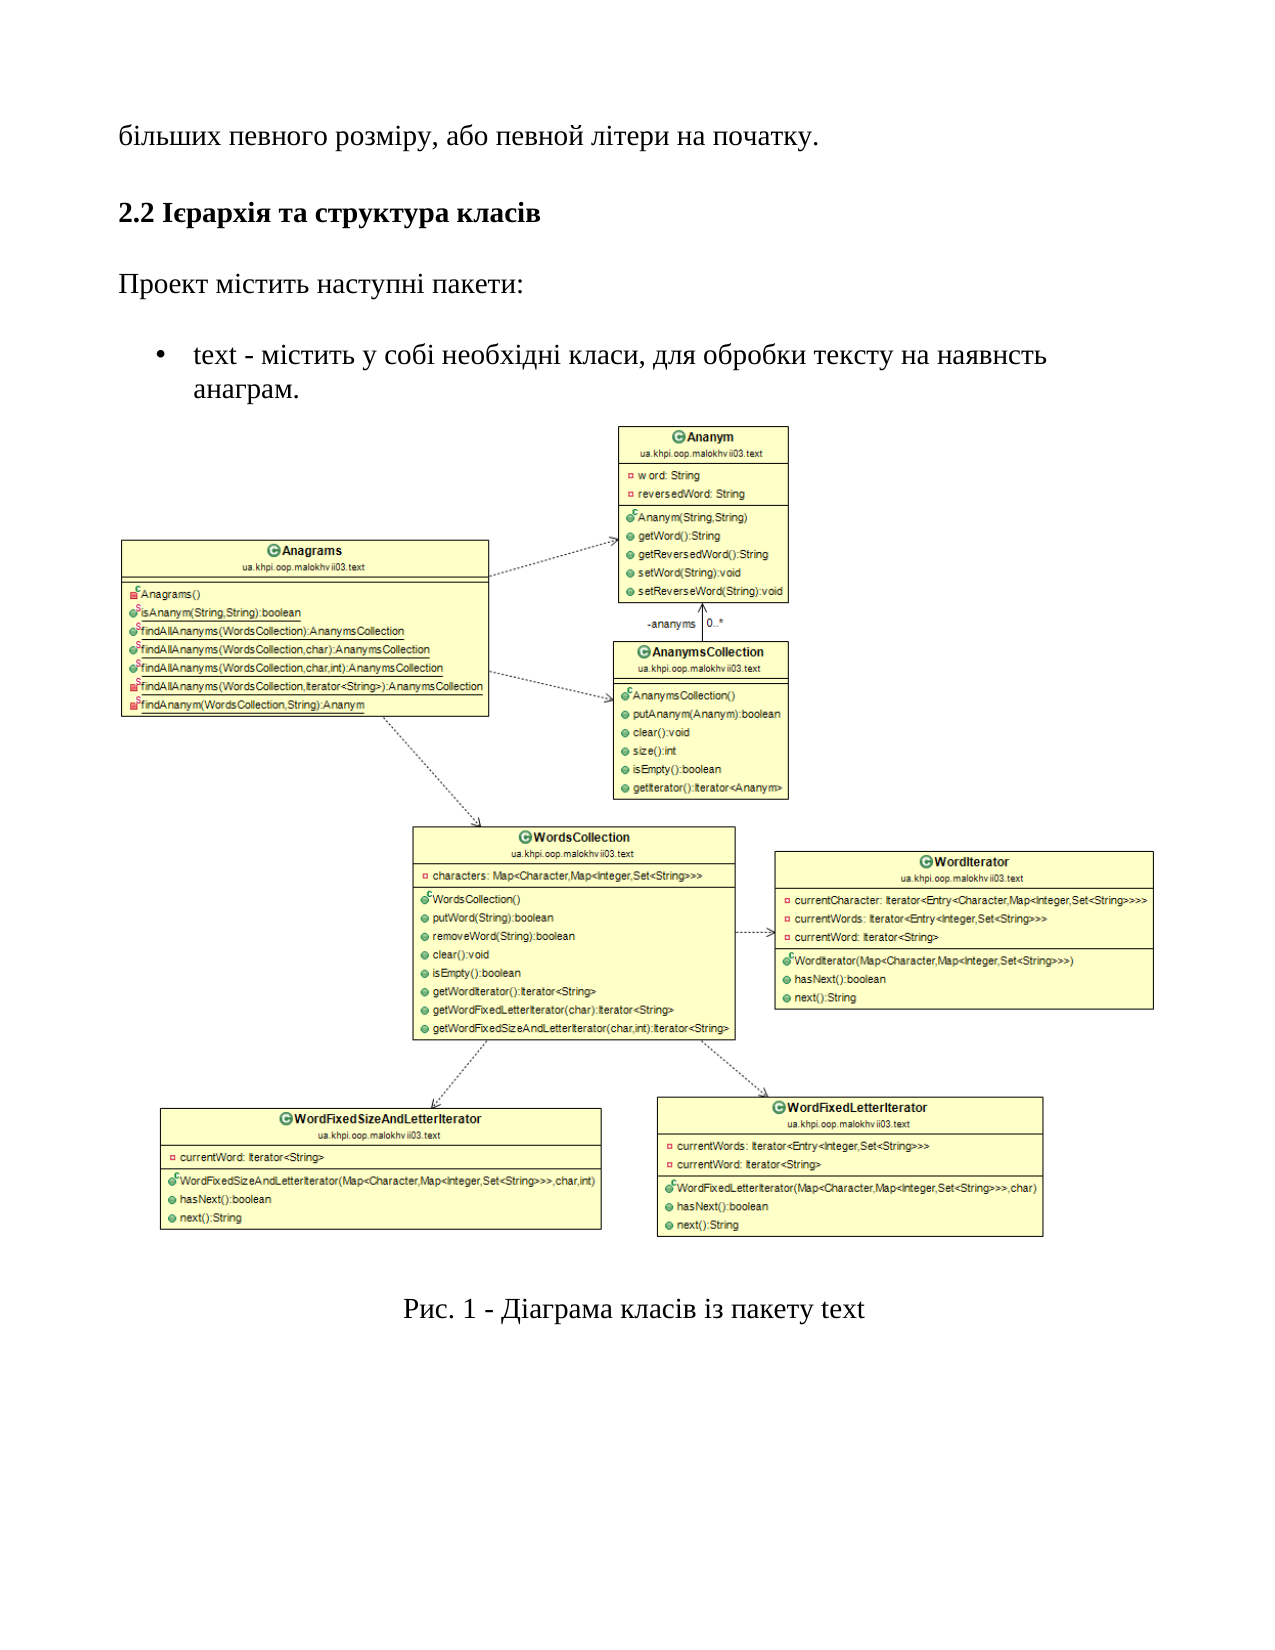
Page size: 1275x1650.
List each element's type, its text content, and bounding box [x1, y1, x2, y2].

text більших певного розміру, або певной літери на початку. [118, 118, 1157, 152]
text Проект містить наступні пакети: [118, 266, 1157, 300]
text Рис. 1 - Діаграма класів із пакету text [118, 1292, 1157, 1325]
list text - містить у собі необхідні класи, для обробки тексту на наявнсть анаграм. [156, 337, 1157, 405]
text 2.2 Ієрархія та структура класів [118, 195, 1157, 229]
picture [118, 423, 1157, 1240]
